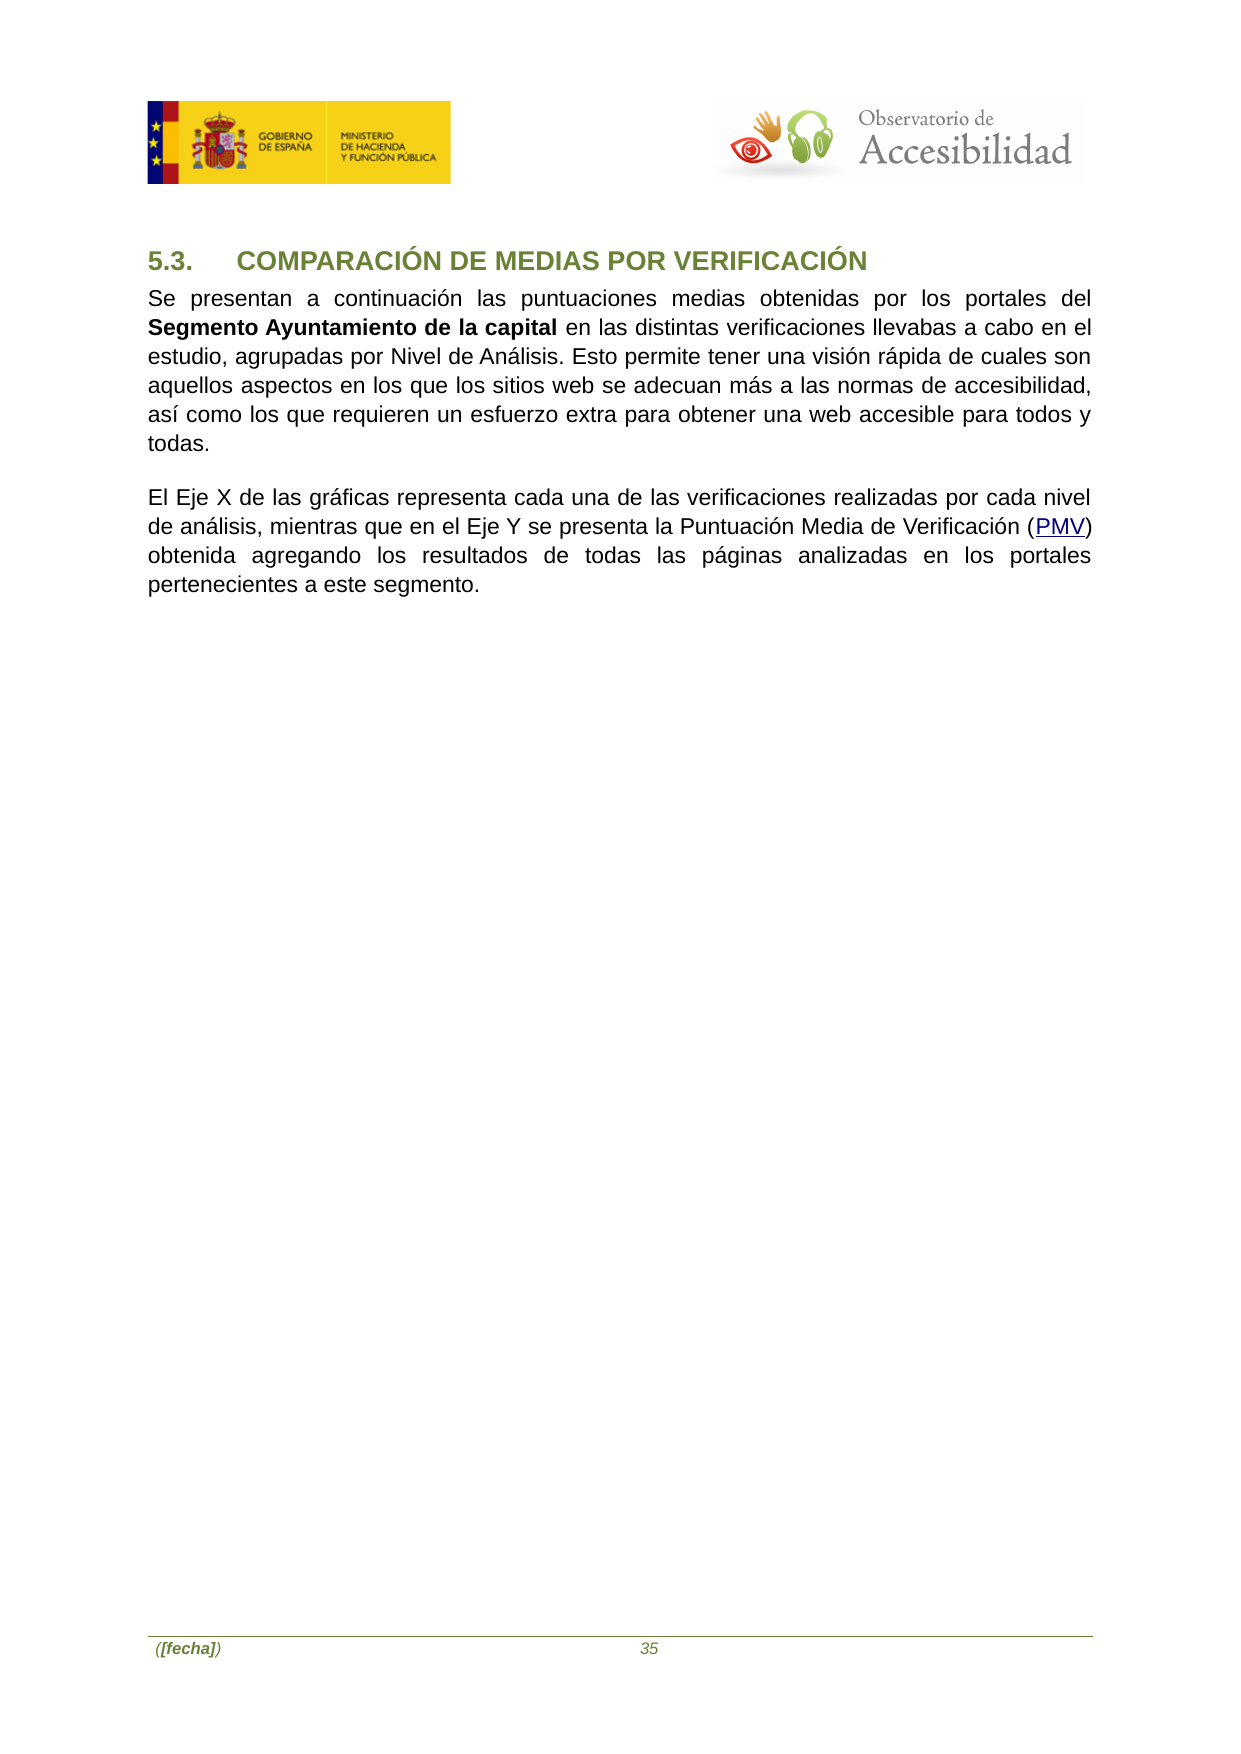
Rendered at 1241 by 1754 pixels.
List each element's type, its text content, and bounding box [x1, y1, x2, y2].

text El Eje X de las gráficas representa cada una de las verificaciones realizadas por cada nivel de análisis, mientras que en el Eje Y se presenta la Puntuación Media de Verificación (PMV) obtenida agregando los resultados de todas las páginas analizadas en los portales pertenecientes a este segmento. [148, 484, 1092, 597]
picture [710, 101, 1086, 184]
picture [147, 101, 451, 184]
text Se presentan a continuación las puntuaciones medias obtenidas por los portales del Segmento Ayuntamiento de la capital en las distintas verificaciones llevabas a cabo en el estudio, agrupadas por Nivel de Análisis. Esto permite tener una visión rápida de cuales son aquellos aspectos en los que los sitios web se adecuan más a las normas de accesibilidad, así como los que requieren un esfuerzo extra para obtener una web accesible para todos y todas. [148, 285, 1092, 456]
subtitle Comparación de medias por verificación [148, 245, 1092, 276]
